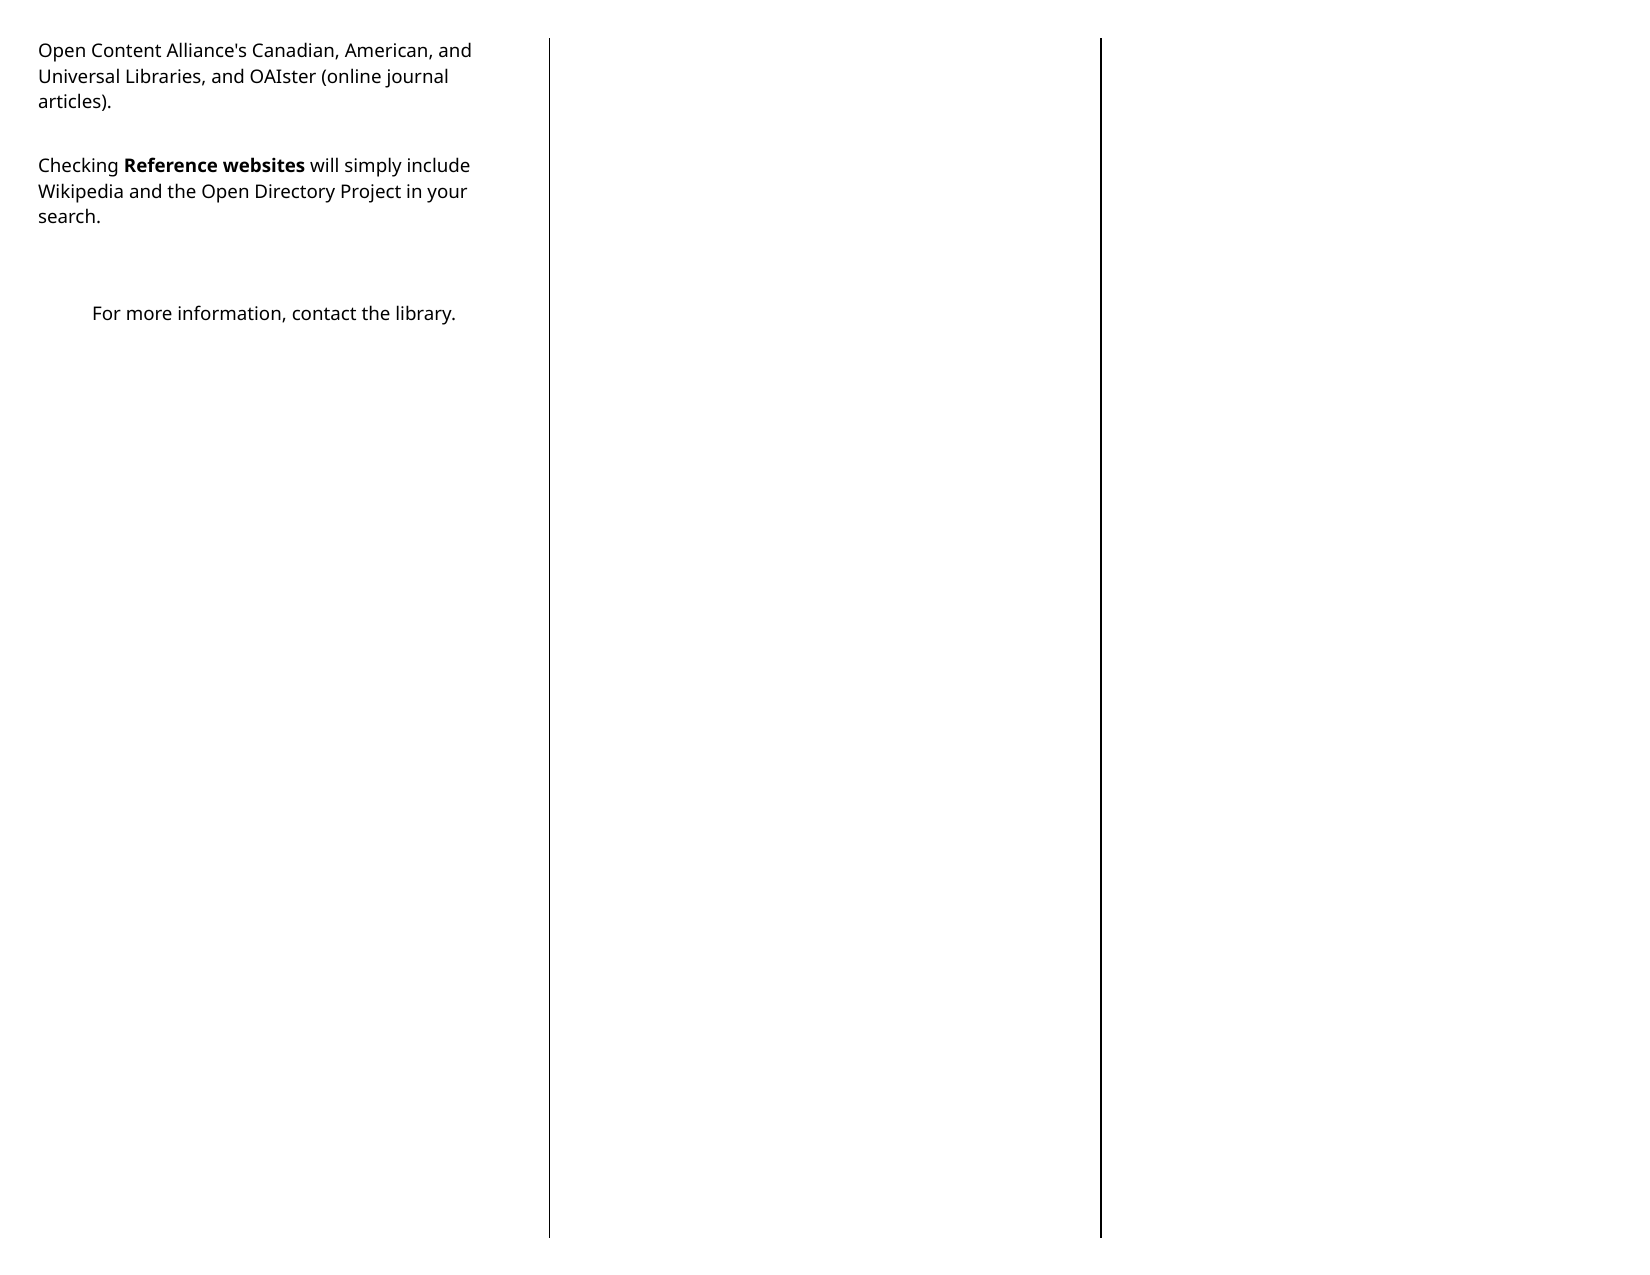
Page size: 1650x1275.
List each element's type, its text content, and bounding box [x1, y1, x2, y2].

text Checking Reference websites will simply include Wikipedia and the Open Directory Project in your search. [38, 153, 510, 229]
text Open Content Alliance's Canadian, American, and Universal Libraries, and OAIster (online journal articles). [38, 38, 510, 114]
text For more information, contact the library. [38, 300, 510, 325]
